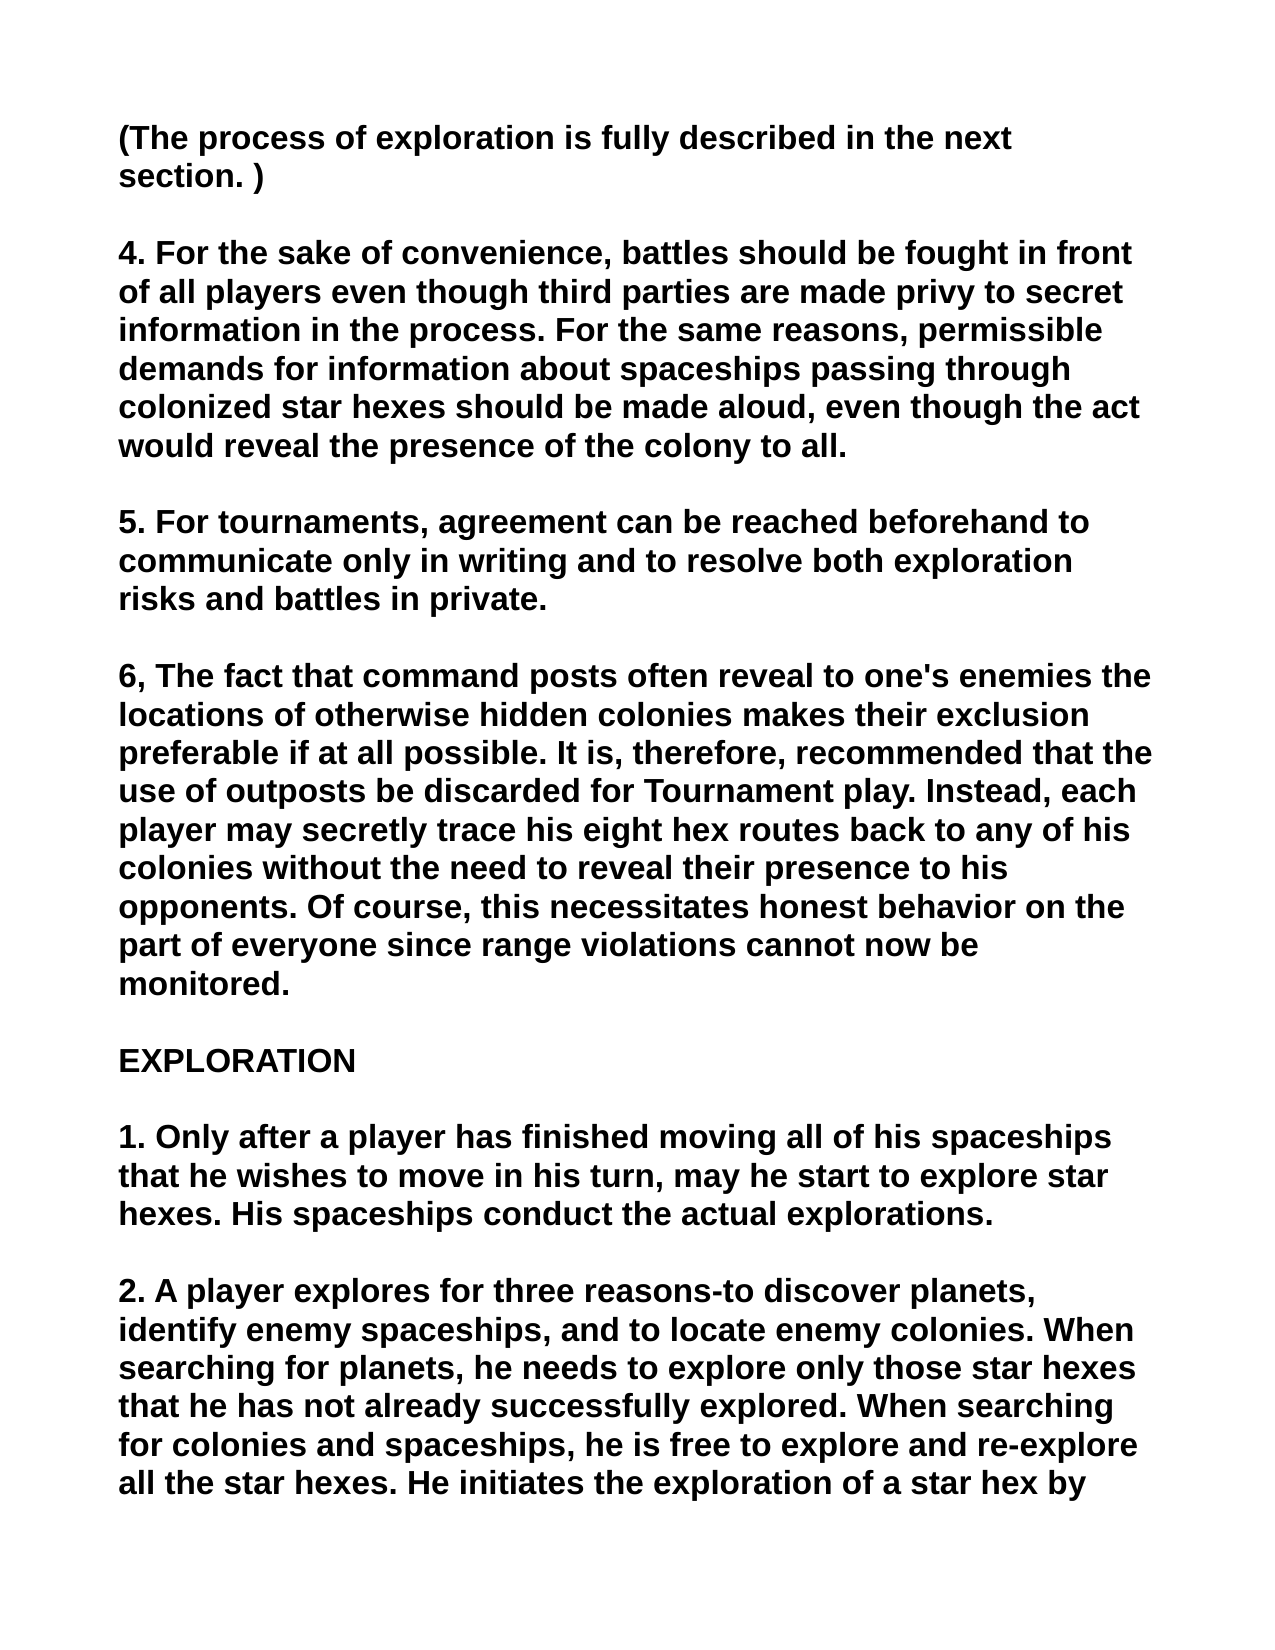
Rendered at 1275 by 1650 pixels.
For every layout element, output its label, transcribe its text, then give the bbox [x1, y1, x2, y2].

text 2. A player explores for three reasons-to discover planets, identify enemy spaceships, and to locate enemy colonies. When searching for planets, he needs to explore only those star hexes [118, 1271, 1157, 1387]
text 4. For the sake of convenience, battles should be fought in front of all players even though third parties are made privy to secret information in the process. For the same reasons, permissible demands for information about spaceships passing through colonized star hexes should be made aloud, even though the act would reveal the presence of the colony to all. [118, 233, 1157, 464]
text EXPLORATION [118, 1041, 1157, 1079]
text 6, The fact that command posts often reveal to one's enemies the locations of otherwise hidden colonies makes their exclusion preferable if at all possible. It is, therefore, recommended that the [118, 656, 1157, 772]
text (The process of exploration is fully described in the next [118, 118, 1157, 157]
text 1. Only after a player has finished moving all of his spaceships that he wishes to move in his turn, may he start to explore star hexes. His spaceships conduct the actual explorations. [118, 1117, 1157, 1233]
text part of everyone since range violations cannot now be monitored. [118, 925, 1157, 1002]
text 5. For tournaments, agreement can be reached beforehand to communicate only in writing and to resolve both exploration risks and battles in private. [118, 502, 1157, 618]
text that he has not already successfully explored. When searching for colonies and spaceships, he is free to explore and re-explore all the star hexes. He initiates the exploration of a star hex by [118, 1387, 1157, 1502]
text use of outposts be discarded for Tournament play. Instead, each player may secretly trace his eight hex routes back to any of his colonies without the need to reveal their presence to his opponents. Of course, this necessitates honest behavior on the [118, 772, 1157, 925]
text section. ) [118, 157, 1157, 195]
